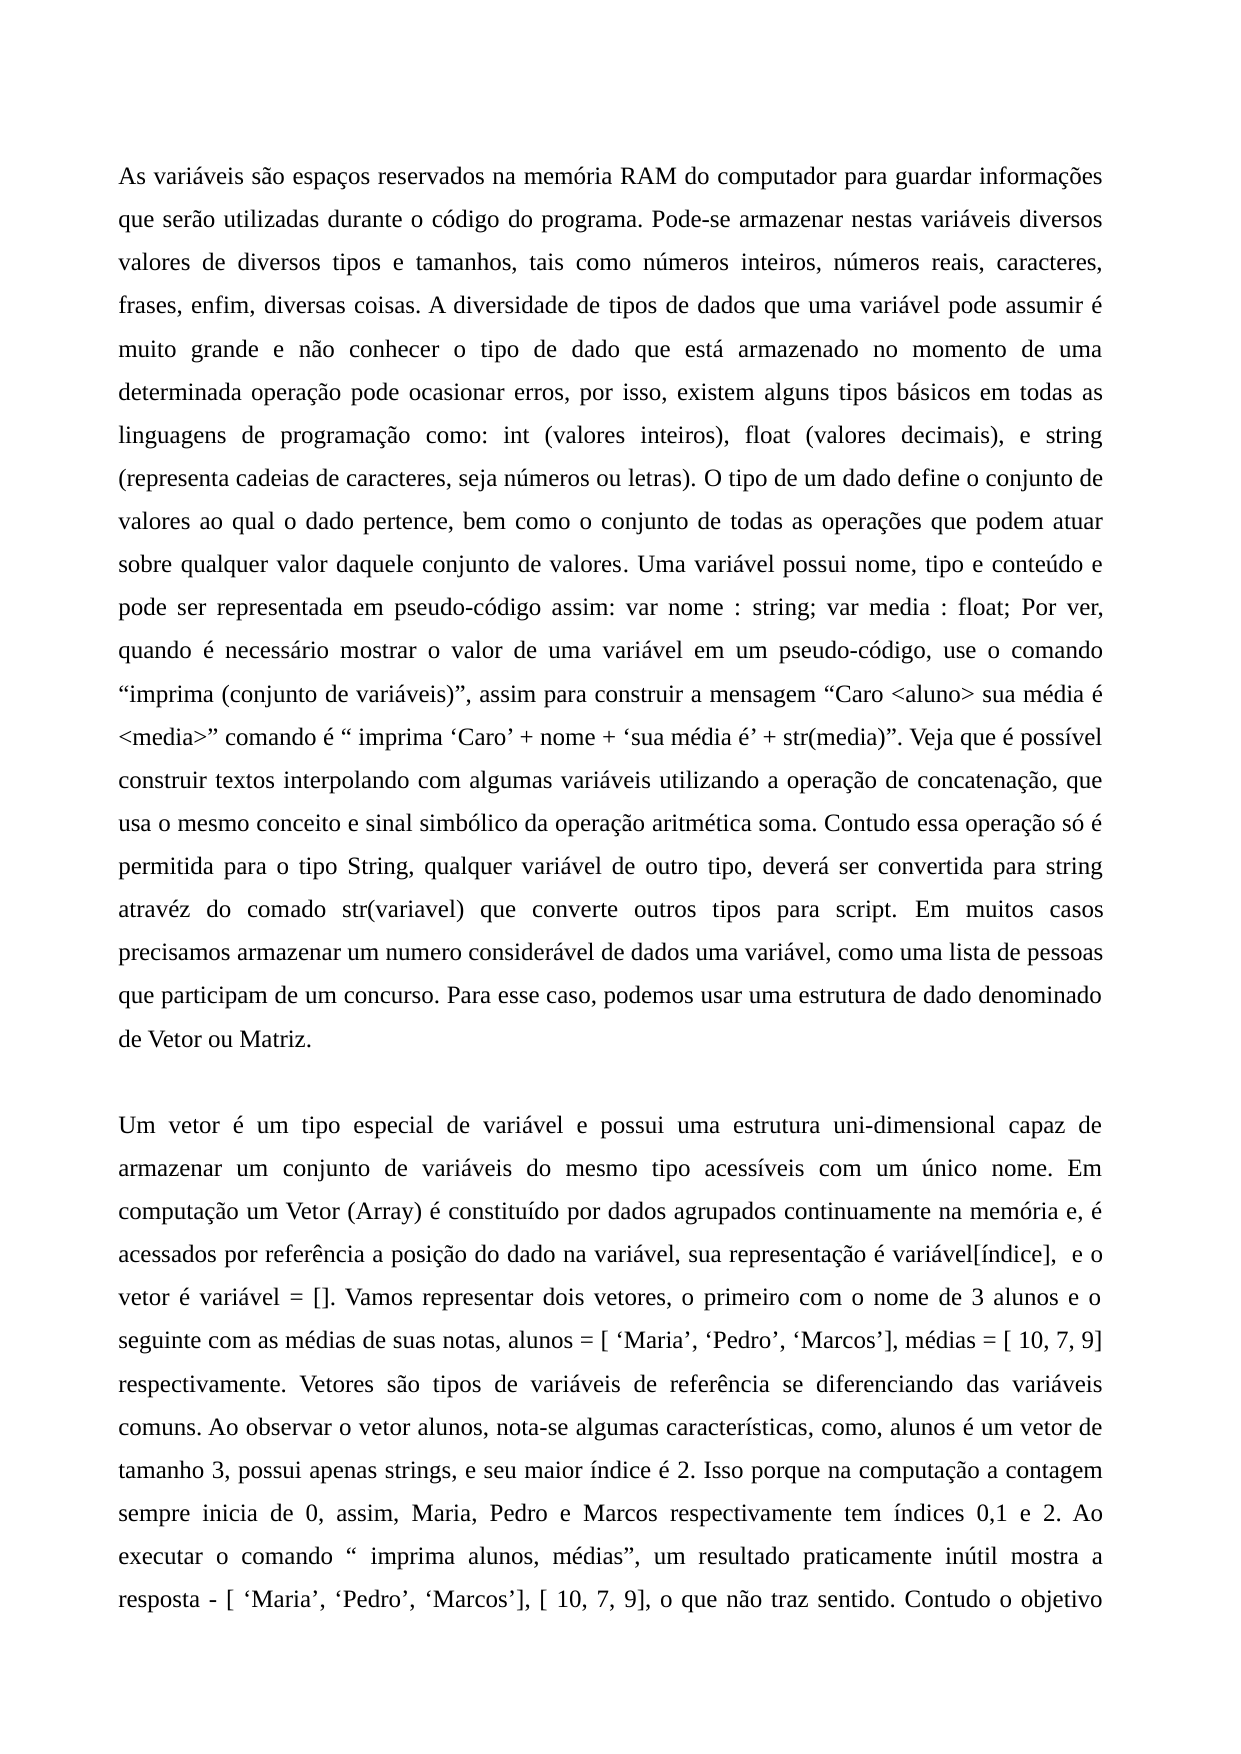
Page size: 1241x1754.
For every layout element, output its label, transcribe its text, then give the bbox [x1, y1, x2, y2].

text As variáveis são espaços reservados na memória RAM do computador para guardar informações que serão utilizadas durante o código do programa. Pode-se armazenar nestas variáveis diversos valores de diversos tipos e tamanhos, tais como números inteiros, números reais, caracteres, frases, enfim, diversas coisas. A diversidade de tipos de dados que uma variável pode assumir é muito grande e não conhecer o tipo de dado que está armazenado no momento de uma determinada operação pode ocasionar erros, por isso, existem alguns tipos básicos em todas as linguagens de programação como: int (valores inteiros), float (valores decimais), e string (representa cadeias de caracteres, seja números ou letras). O tipo de um dado define o conjunto de valores ao qual o dado pertence, bem como o conjunto de todas as operações que podem atuar sobre qualquer valor daquele conjunto de valores. Uma variável possui nome, tipo e conteúdo e pode ser representada em pseudo-código assim: var nome : string; var media : float; Por ver, quando é necessário mostrar o valor de uma variável em um pseudo-código, use o comando “imprima (conjunto de variáveis)”, assim para construir a mensagem “Caro <aluno> sua média é <media>” comando é “ imprima ‘Caro’ + nome + ‘sua média é’ + str(media)”. Veja que é possível construir textos interpolando com algumas variáveis utilizando a operação de concatenação, que usa o mesmo conceito e sinal simbólico da operação aritmética soma. Contudo essa operação só é permitida para o tipo String, qualquer variável de outro tipo, deverá ser convertida para string atravéz do comado str(variavel) que converte outros tipos para script. Em muitos casos precisamos armazenar um numero considerável de dados uma variável, como uma lista de pessoas que participam de um concurso. Para esse caso, podemos usar uma estrutura de dado denominado de Vetor ou Matriz. [118, 161, 1104, 1052]
text Um vetor é um tipo especial de variável e possui uma estrutura uni-dimensional capaz de armazenar um conjunto de variáveis do mesmo tipo acessíveis com um único nome. Em computação um Vetor (Array) é constituído por dados agrupados continuamente na memória e, é acessados por referência a posição do dado na variável, sua representação é variável[índice], e o vetor é variável = []. Vamos representar dois vetores, o primeiro com o nome de 3 alunos e o seguinte com as médias de suas notas, alunos = [ ‘Maria’, ‘Pedro’, ‘Marcos’], médias = [ 10, 7, 9] respectivamente. Vetores são tipos de variáveis de referência se diferenciando das variáveis comuns. Ao observar o vetor alunos, nota-se algumas características, como, alunos é um vetor de tamanho 3, possui apenas strings, e seu maior índice é 2. Isso porque na computação a contagem sempre inicia de 0, assim, Maria, Pedro e Marcos respectivamente tem índices 0,1 e 2. Ao executar o comando “ imprima alunos, médias”, um resultado praticamente inútil mostra a resposta - [ ‘Maria’, ‘Pedro’, ‘Marcos’], [ 10, 7, 9], o que não traz sentido. Contudo o objetivo [118, 1110, 1104, 1613]
